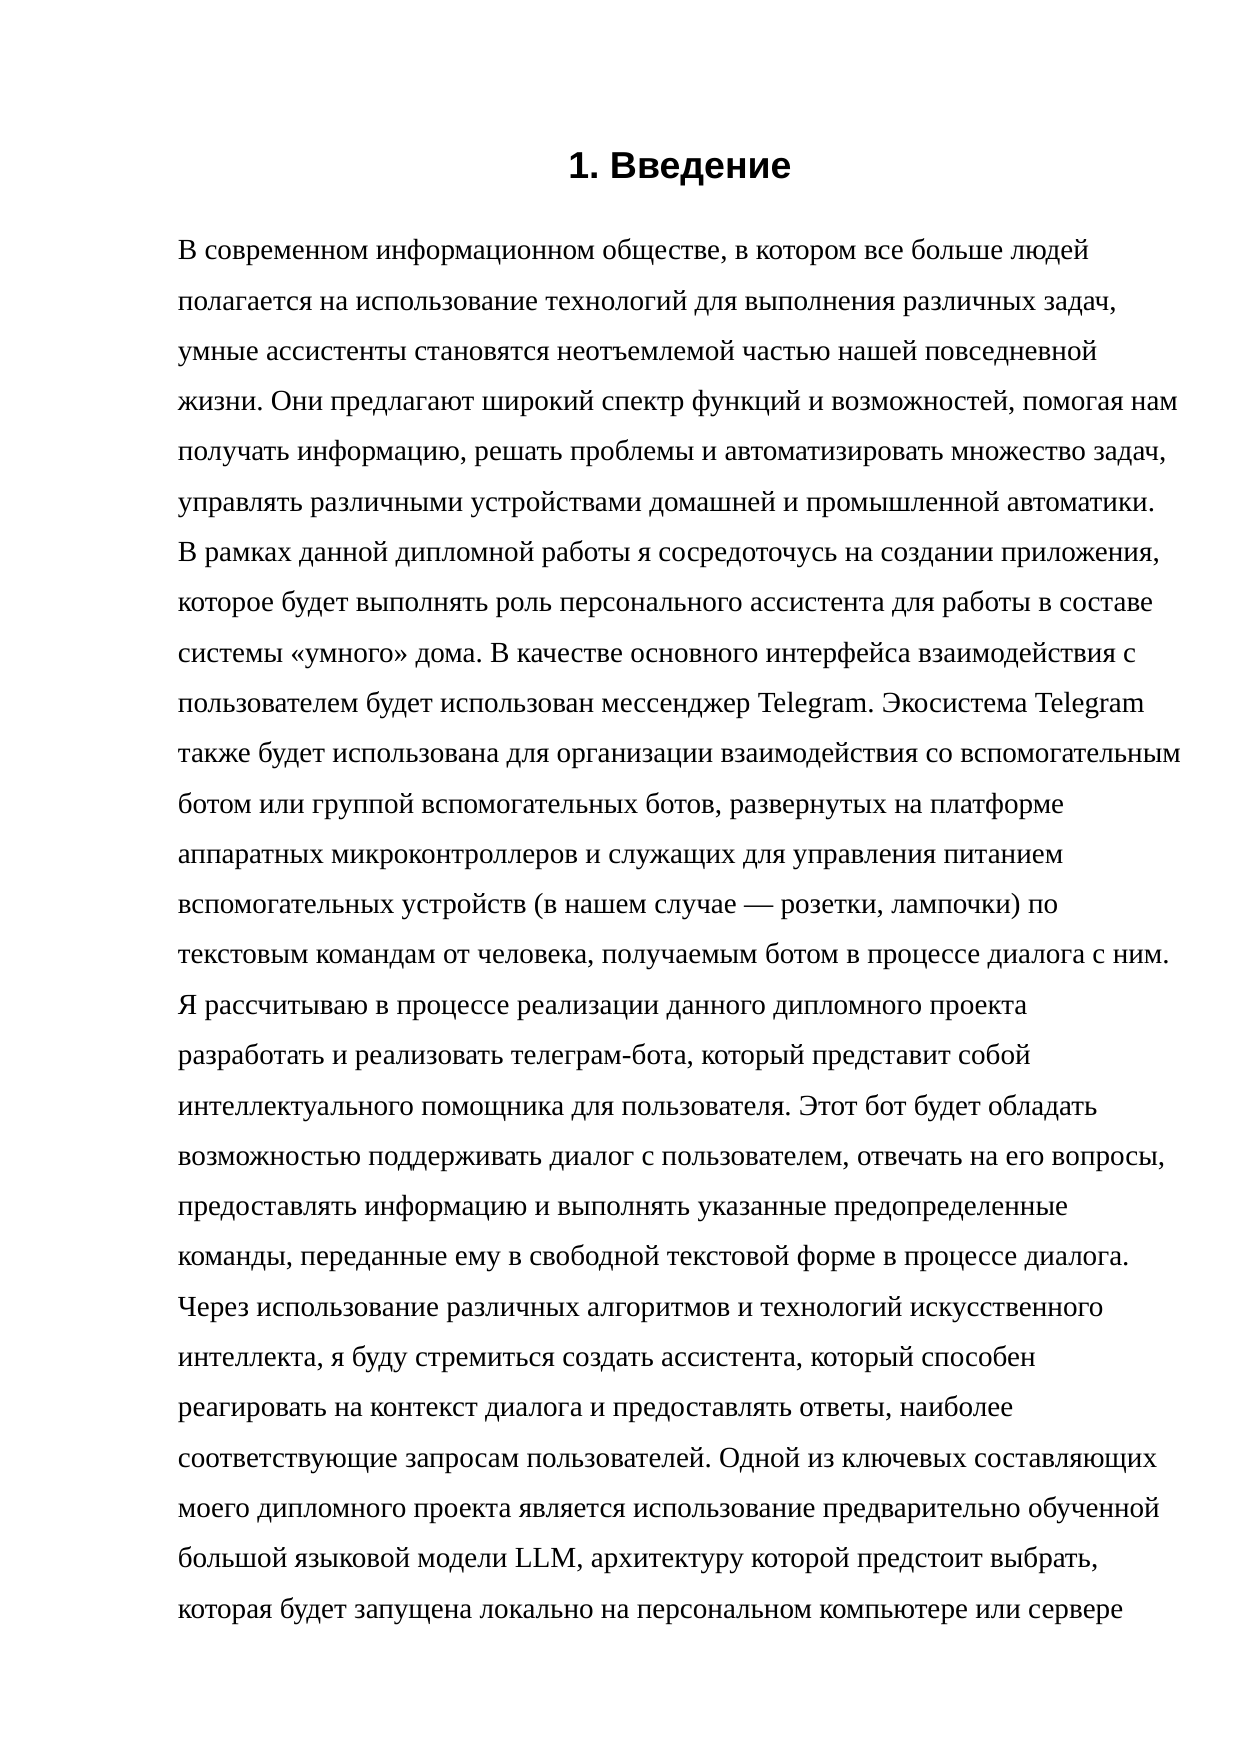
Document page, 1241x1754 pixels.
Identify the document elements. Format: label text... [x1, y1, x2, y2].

subtitle 1. Введение [178, 143, 1182, 186]
text В современном информационном обществе, в котором все больше людей полагается на использование технологий для выполнения различных задач, умные ассистенты становятся неотъемлемой частью нашей повседневной жизни. Они предлагают широкий спектр функций и возможностей, помогая нам получать информацию, решать проблемы и автоматизировать множество задач, управлять различными устройствами домашней и промышленной автоматики. В рамках данной дипломной работы я сосредоточусь на создании приложения, которое будет выполнять роль персонального ассистента для работы в составе системы «умного» дома. В качестве основного интерфейса взаимодействия с пользователем будет использован мессенджер Telegram. Экосистема Telegram также будет использована для организации взаимодействия со вспомогательным ботом или группой вспомогательных ботов, развернутых на платформе аппаратных микроконтроллеров и служащих для управления питанием вспомогательных устройств (в нашем случае — розетки, лампочки) по текстовым командам от человека, получаемым ботом в процессе диалога с ним. Я рассчитываю в процессе реализации данного дипломного проекта разработать и реализовать телеграм-бота, который представит собой интеллектуального помощника для пользователя. Этот бот будет обладать возможностью поддерживать диалог с пользователем, отвечать на его вопросы, предоставлять информацию и выполнять указанные предопределенные команды, переданные ему в свободной текстовой форме в процессе диалога. Через использование различных алгоритмов и технологий искусственного интеллекта, я буду стремиться создать ассистента, который способен реагировать на контекст диалога и предоставлять ответы, наиболее соответствующие запросам пользователей. Одной из ключевых составляющих моего дипломного проекта является использование предварительно обученной большой языковой модели LLM, архитектуру которой предстоит выбрать, которая будет запущена локально на персональном компьютере или сервере [178, 232, 1182, 1624]
